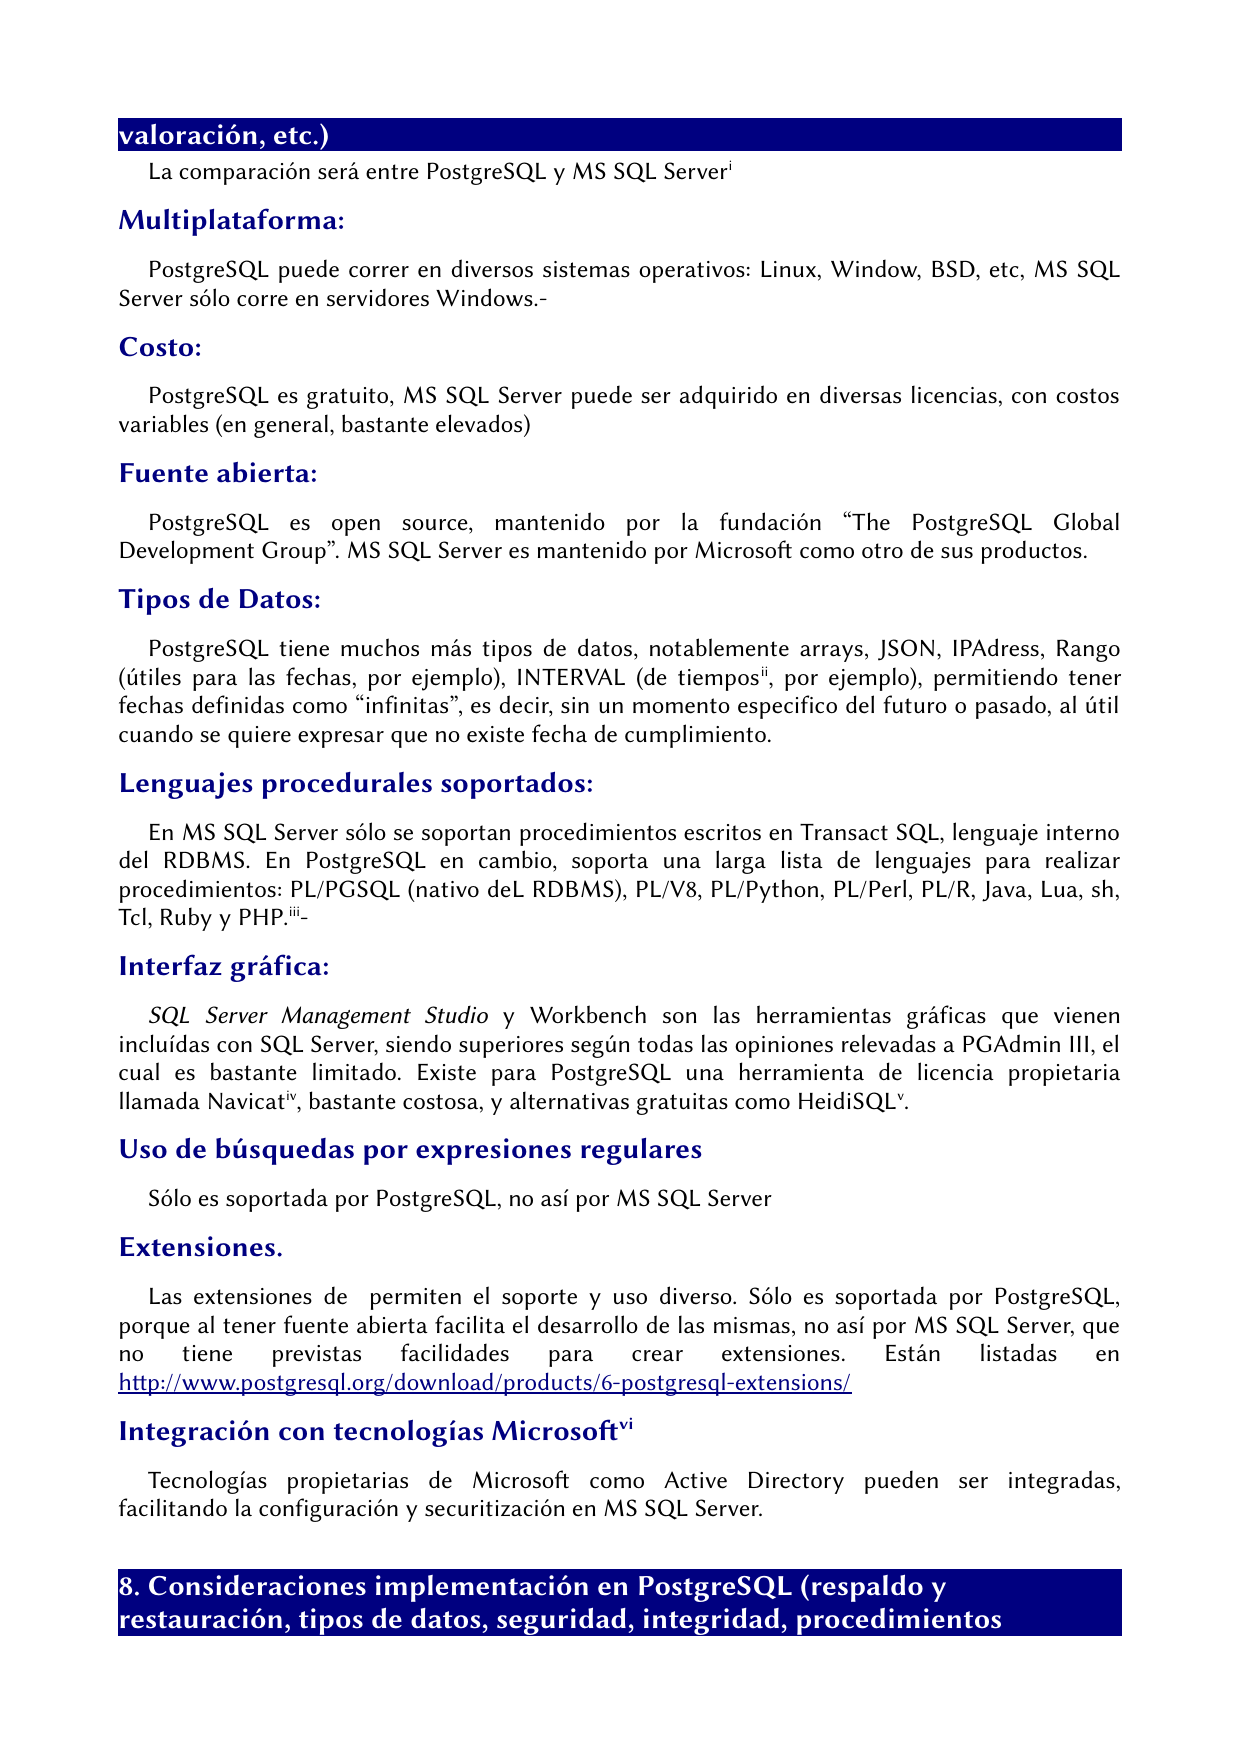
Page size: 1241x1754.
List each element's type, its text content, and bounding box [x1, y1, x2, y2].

text La comparación será entre PostgreSQL y MS SQL Server [118, 157, 1122, 186]
subtitle Uso de búsquedas por expresiones regulares [118, 1133, 1122, 1166]
subtitle Costo: [118, 330, 1122, 363]
text Tecnologías propietarias de Microsoft como Active Directory pueden ser integradas, facilitando la configuración y securitización en MS SQL Server. [118, 1466, 1122, 1523]
text PostgreSQL puede correr en diversos sistemas operativos: Linux, Window, BSD, etc, MS SQL Server sólo corre en servidores Windows.- [118, 255, 1122, 312]
text Las extensiones de permiten el soporte y uso diverso. Sólo es soportada por PostgreSQL, porque al tener fuente abierta facilita el desarrollo de las mismas, no así por MS SQL Server, que no tiene previstas facilidades para crear extensiones. Están listadas en http://www.postgresql.org/download/products/6-postgresql-extensions/ [118, 1282, 1122, 1396]
text PostgreSQL tiene muchos más tipos de datos, notablemente arrays, JSON, IPAdress, Rango (útiles para las fechas, por ejemplo), INTERVAL (de tiempos, por ejemplo), permitiendo tener fechas definidas como “infinitas”, es decir, sin un momento especifico del futuro o pasado, al útil cuando se quiere expresar que no existe fecha de cumplimiento. [118, 634, 1122, 748]
subtitle Fuente abierta: [118, 456, 1122, 489]
text Sólo es soportada por PostgreSQL, no así por MS SQL Server [118, 1184, 1122, 1213]
subtitle Multiplataforma: [118, 203, 1122, 237]
text 8. Consideraciones implementación en PostgreSQL (respaldo y restauración, tipos de datos, seguridad, integridad, procedimientos [118, 1569, 1122, 1636]
text valoración, etc.) [118, 118, 1122, 151]
subtitle Extensiones. [118, 1231, 1122, 1264]
text PostgreSQL es gratuito, MS SQL Server puede ser adquirido en diversas licencias, con costos variables (en general, bastante elevados) [118, 381, 1122, 438]
text En MS SQL Server sólo se soportan procedimientos escritos en Transact SQL, lenguaje interno del RDBMS. En PostgreSQL en cambio, soporta una larga lista de lenguajes para realizar procedimientos: PL/PGSQL (nativo deL RDBMS), PL/V8, PL/Python, PL/Perl, PL/R, Java, Lua, sh, Tcl, Ruby y PHP.- [118, 818, 1122, 932]
text PostgreSQL es open source, mantenido por la fundación “The PostgreSQL Global Development Group”. MS SQL Server es mantenido por Microsoft como otro de sus productos. [118, 508, 1122, 565]
subtitle Lenguajes procedurales soportados: [118, 766, 1122, 799]
subtitle Interfaz gráfica: [118, 949, 1122, 983]
subtitle Integración con tecnologías Microsoft [118, 1414, 1122, 1447]
subtitle Tipos de Datos: [118, 583, 1122, 616]
text SQL Server Management Studio y Workbench son las herramientas gráficas que vienen incluídas con SQL Server, siendo superiores según todas las opiniones relevadas a PGAdmin III, el cual es bastante limitado. Existe para PostgreSQL una herramienta de licencia propietaria llamada Navicat, bastante costosa, y alternativas gratuitas como HeidiSQL. [118, 1001, 1122, 1115]
